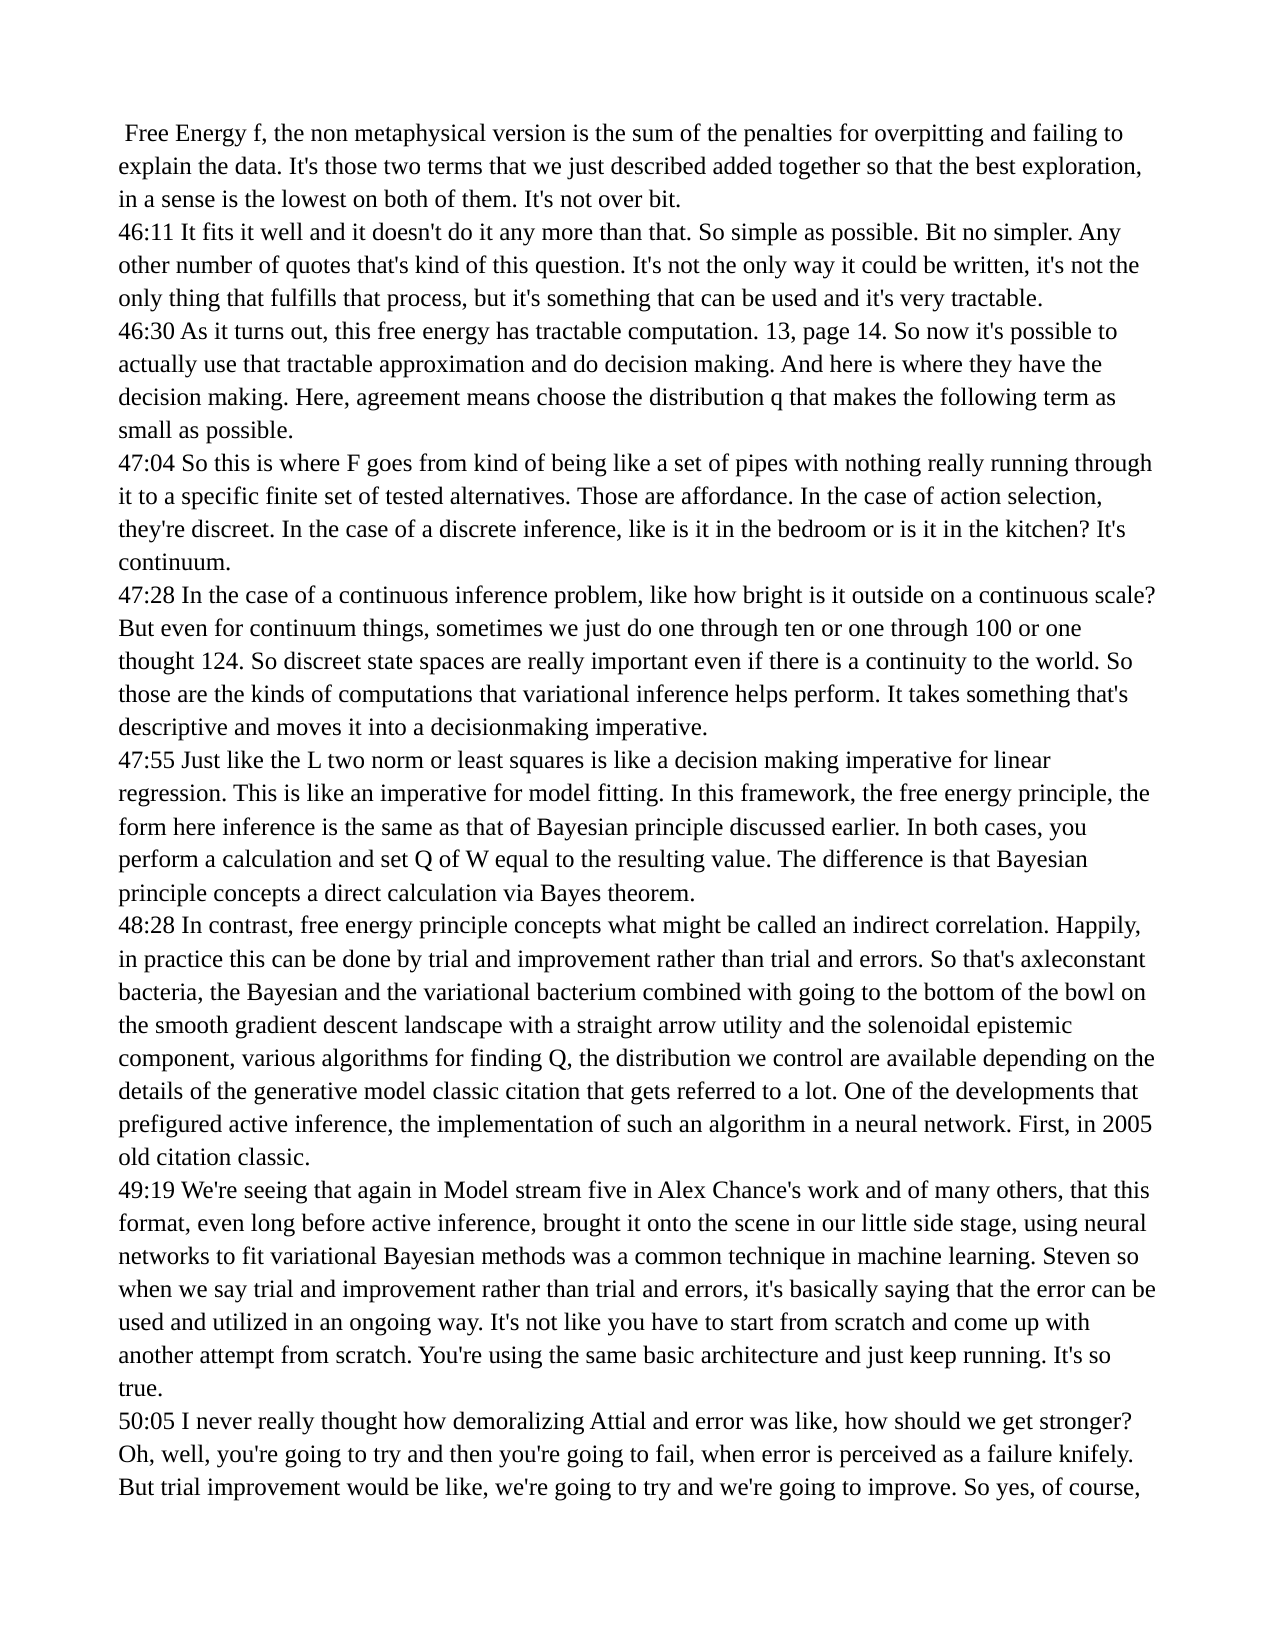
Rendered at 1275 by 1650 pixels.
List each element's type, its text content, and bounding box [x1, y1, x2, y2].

text Free Energy f, the non metaphysical version is the sum of the penalties for overpitting and failing to explain the data. It's those two terms that we just described added together so that the best exploration, in a sense is the lowest on both of them. It's not over bit. 46:11 It fits it well and it doesn't do it any more than that. So simple as possible. Bit no simpler. Any other number of quotes that's kind of this question. It's not the only way it could be written, it's not the only thing that fulfills that process, but it's something that can be used and it's very tractable. 46:30 As it turns out, this free energy has tractable computation. 13, page 14. So now it's possible to actually use that tractable approximation and do decision making. And here is where they have the decision making. Here, agreement means choose the distribution q that makes the following term as small as possible. 47:04 So this is where F goes from kind of being like a set of pipes with nothing really running through it to a specific finite set of tested alternatives. Those are affordance. In the case of action selection, they're discreet. In the case of a discrete inference, like is it in the bedroom or is it in the kitchen? It's continuum. 47:28 In the case of a continuous inference problem, like how bright is it outside on a continuous scale? But even for continuum things, sometimes we just do one through ten or one through 100 or one thought 124. So discreet state spaces are really important even if there is a continuity to the world. So those are the kinds of computations that variational inference helps perform. It takes something that's descriptive and moves it into a decisionmaking imperative. 47:55 Just like the L two norm or least squares is like a decision making imperative for linear regression. This is like an imperative for model fitting. In this framework, the free energy principle, the form here inference is the same as that of Bayesian principle discussed earlier. In both cases, you perform a calculation and set Q of W equal to the resulting value. The difference is that Bayesian principle concepts a direct calculation via Bayes theorem. 48:28 In contrast, free energy principle concepts what might be called an indirect correlation. Happily, in practice this can be done by trial and improvement rather than trial and errors. So that's axleconstant bacteria, the Bayesian and the variational bacterium combined with going to the bottom of the bowl on the smooth gradient descent landscape with a straight arrow utility and the solenoidal epistemic component, various algorithms for finding Q, the distribution we control are available depending on the details of the generative model classic citation that gets referred to a lot. One of the developments that prefigured active inference, the implementation of such an algorithm in a neural network. First, in 2005 old citation classic. 49:19 We're seeing that again in Model stream five in Alex Chance's work and of many others, that this format, even long before active inference, brought it onto the scene in our little side stage, using neural networks to fit variational Bayesian methods was a common technique in machine learning. Steven so when we say trial and improvement rather than trial and errors, it's basically saying that the error can be used and utilized in an ongoing way. It's not like you have to start from scratch and come up with another attempt from scratch. You're using the same basic architecture and just keep running. It's so true. 50:05 I never really thought how demoralizing Attial and error was like, how should we get stronger? Oh, well, you're going to try and then you're going to fail, when error is perceived as a failure knifely. But trial improvement would be like, we're going to try and we're going to improve. So yes, of course, [118, 118, 1157, 1501]
